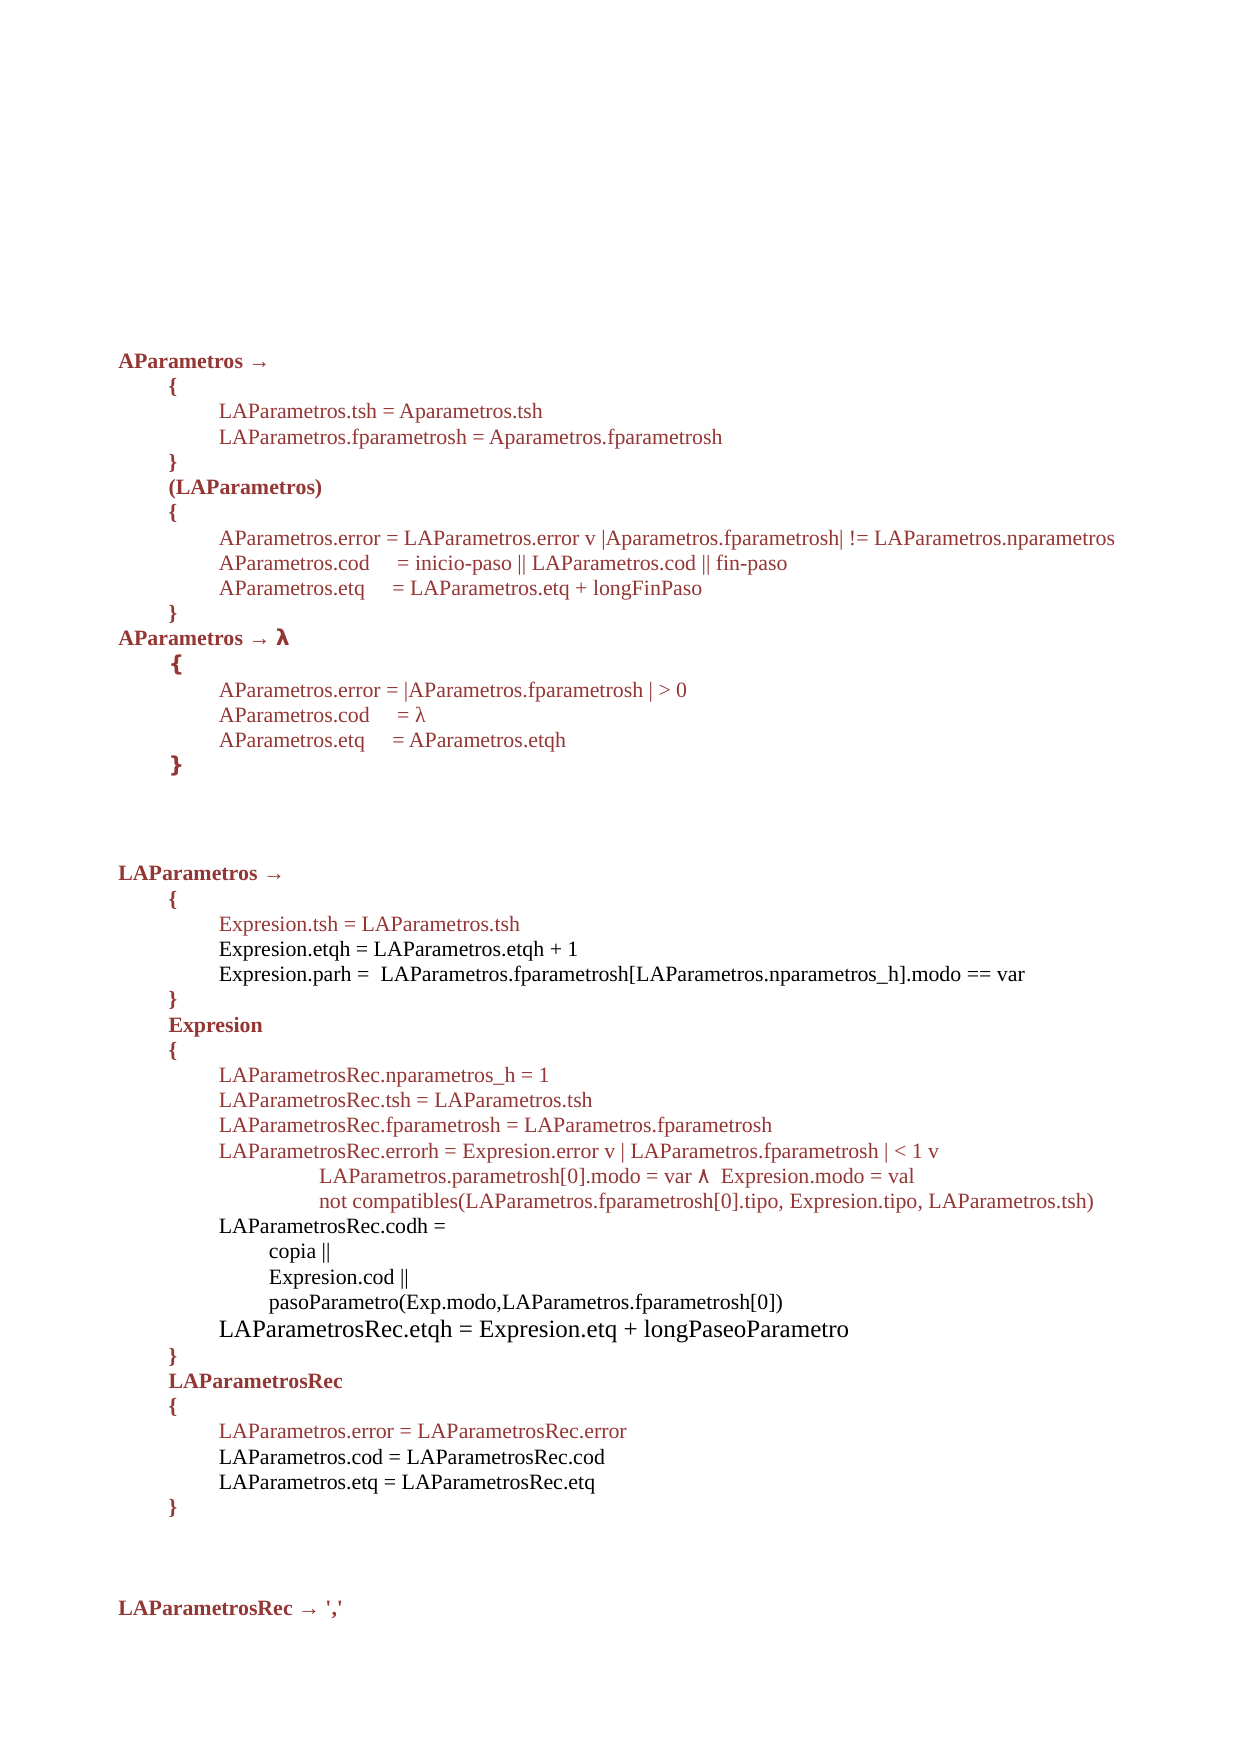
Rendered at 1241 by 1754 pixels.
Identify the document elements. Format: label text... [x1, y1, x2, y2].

text { [168, 886, 1122, 911]
text } [168, 752, 1122, 778]
text { [168, 373, 1122, 398]
text AParametros.error = |AParametros.fparametrosh | > 0 [168, 677, 1122, 702]
text } [168, 986, 1122, 1012]
text { [168, 1037, 1122, 1062]
text LAParametrosRec.etqh = Expresion.etq + longPaseoParametro [118, 1314, 1122, 1343]
text AParametros.etq = AParametros.etqh [168, 727, 1122, 752]
text Expresion.parh = LAParametros.fparametrosh[LAParametros.nparametros_h].modo == var [168, 961, 1122, 986]
text } [168, 449, 1122, 474]
text LAParametrosRec.codh = [118, 1213, 1122, 1238]
text { [168, 1393, 1122, 1418]
text LAParametros.cod = LAParametrosRec.cod [118, 1444, 1122, 1469]
text LAParametrosRec → ',' [118, 1595, 1122, 1620]
text (LAParametros) [168, 474, 1122, 499]
text AParametros → λ [118, 625, 1122, 651]
text } [168, 1343, 1122, 1368]
text { [168, 651, 1122, 677]
text LAParametros.parametrosh[0].modo = var ٨ Expresion.modo = val [168, 1163, 1122, 1188]
text LAParametros.error = LAParametrosRec.error [168, 1418, 1122, 1444]
text AParametros.etq = LAParametros.etq + longFinPaso [168, 575, 1122, 600]
text Expresion.etqh = LAParametros.etqh + 1 [118, 936, 1122, 961]
text Expresion [168, 1012, 1122, 1037]
text LAParametrosRec.tsh = LAParametros.tsh [168, 1087, 1122, 1112]
text LAParametros.fparametrosh = Aparametros.fparametrosh [168, 424, 1122, 449]
text pasoParametro(Exp.modo,LAParametros.fparametrosh[0]) [118, 1289, 1122, 1314]
text Expresion.tsh = LAParametros.tsh [168, 911, 1122, 936]
text } [168, 1494, 1122, 1519]
text LAParametros.tsh = Aparametros.tsh [168, 398, 1122, 424]
text LAParametros → [118, 860, 1122, 886]
text LAParametrosRec.nparametros_h = 1 [168, 1062, 1122, 1087]
text LAParametrosRec [168, 1368, 1122, 1393]
text AParametros.error = LAParametros.error v |Aparametros.fparametrosh| != LAParametros.nparametros [168, 524, 1122, 550]
text AParametros.cod = λ [168, 702, 1122, 727]
text LAParametros.etq = LAParametrosRec.etq [168, 1469, 1122, 1494]
text AParametros.cod = inicio-paso || LAParametros.cod || fin-paso [168, 550, 1122, 575]
text LAParametrosRec.fparametrosh = LAParametros.fparametrosh [168, 1112, 1122, 1138]
text AParametros → [118, 348, 1122, 373]
text { [168, 499, 1122, 524]
text copia || [118, 1238, 1122, 1264]
text Expresion.cod || [118, 1264, 1122, 1289]
text LAParametrosRec.errorh = Expresion.error v | LAParametros.fparametrosh | < 1 v [168, 1138, 1122, 1163]
text } [168, 600, 1122, 625]
text not compatibles(LAParametros.fparametrosh[0].tipo, Expresion.tipo, LAParametros.tsh) [168, 1188, 1122, 1213]
